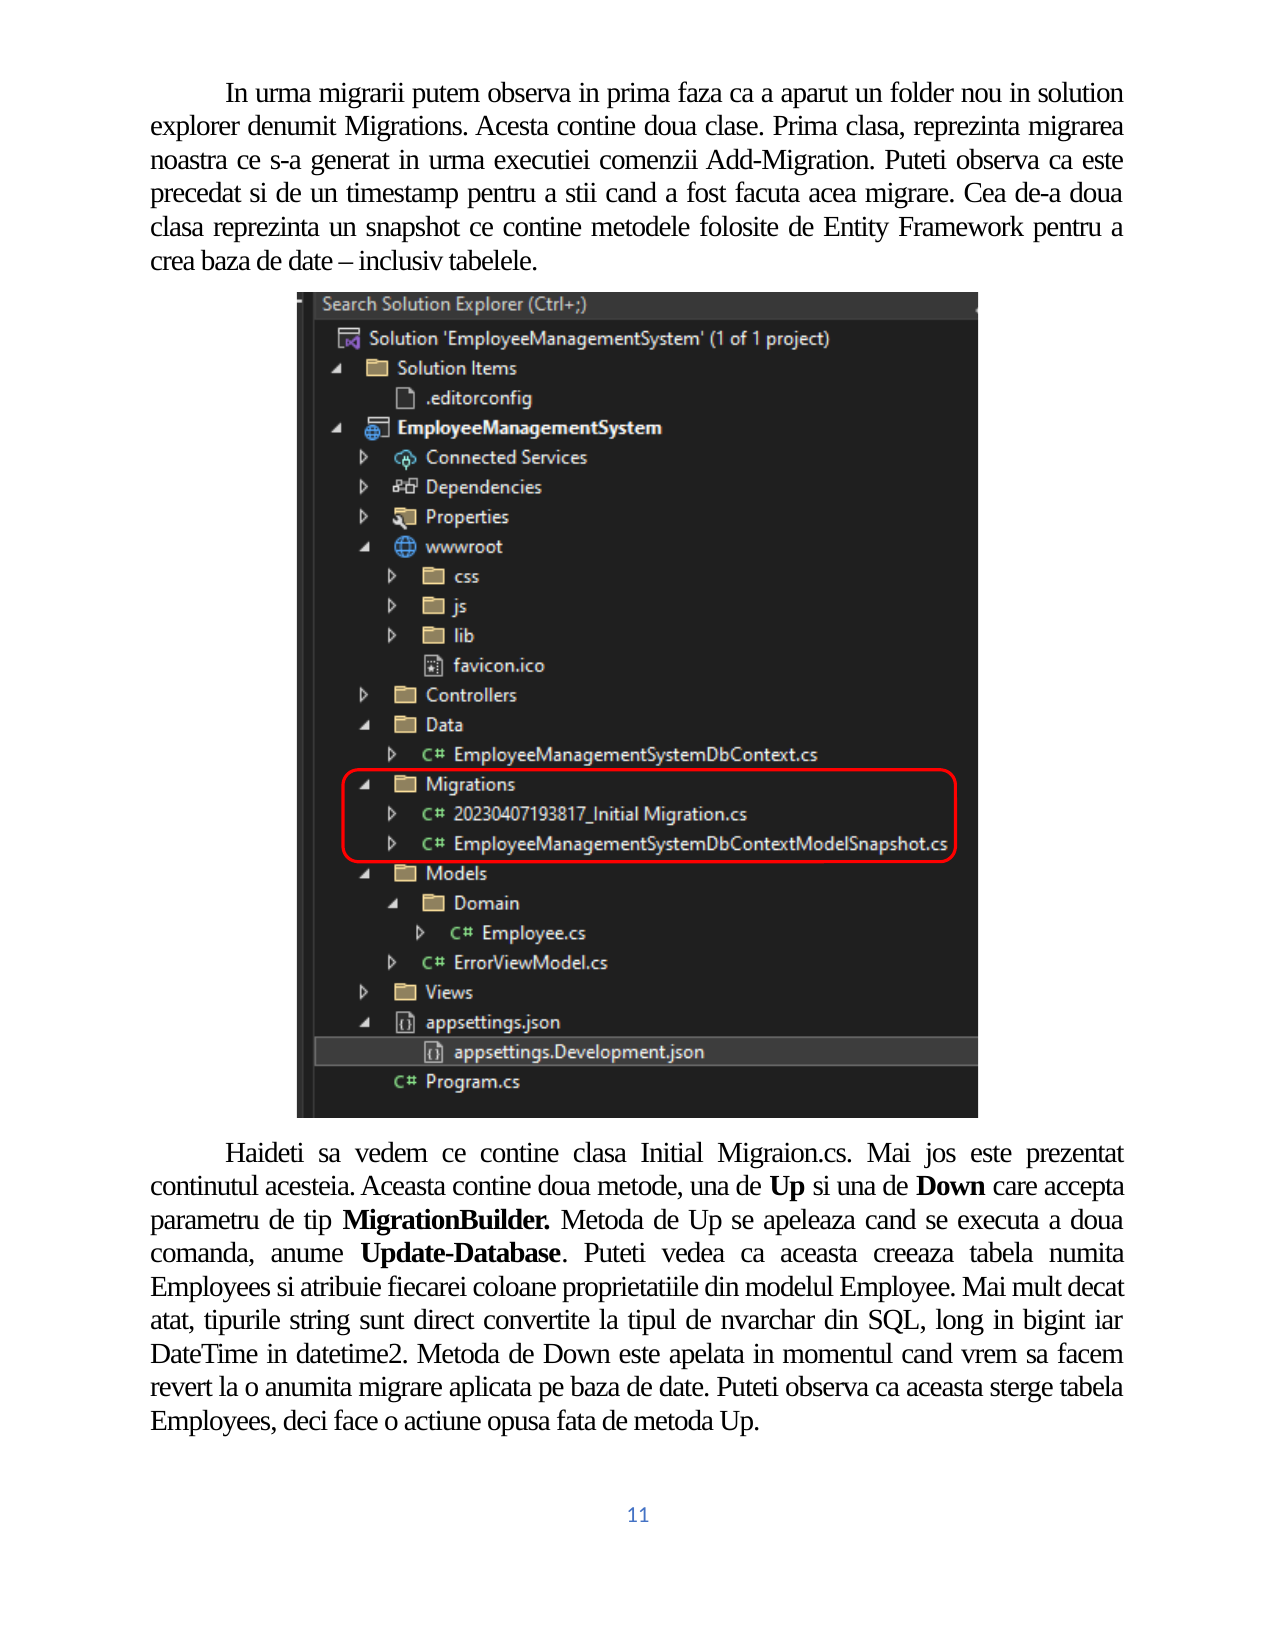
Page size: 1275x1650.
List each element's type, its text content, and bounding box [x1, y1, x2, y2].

text In urma migrarii putem observa in prima faza ca a aparut un folder nou in solution explorer denumit Migrations. Acesta contine doua clase. Prima clasa, reprezinta migrarea noastra ce s-a generat in urma executiei comenzii Add-Migration. Puteti observa ca este precedat si de un timestamp pentru a stii cand a fost facuta acea migrare. Cea de-a doua clasa reprezinta un snapshot ce contine metodele folosite de Entity Framework pentru a crea baza de date – inclusiv tabelele. [150, 75, 1125, 276]
text Haideti sa vedem ce contine clasa Initial Migraion.cs. Mai jos este prezentat continutul acesteia. Aceasta contine doua metode, una de Up si una de Down care accepta parametru de tip MigrationBuilder. Metoda de Up se apeleaza cand se executa a doua comanda, anume Update-Database. Puteti vedea ca aceasta creeaza tabela numita Employees si atribuie fiecarei coloane proprietatiile din modelul Employee. Mai mult decat atat, tipurile string sunt direct convertite la tipul de nvarchar din SQL, long in bigint iar DateTime in datetime2. Metoda de Down este apelata in momentul cand vrem sa facem revert la o anumita migrare aplicata pe baza de date. Puteti observa ca aceasta sterge tabela Employees, deci face o actiune opusa fata de metoda Up. [150, 1135, 1125, 1437]
